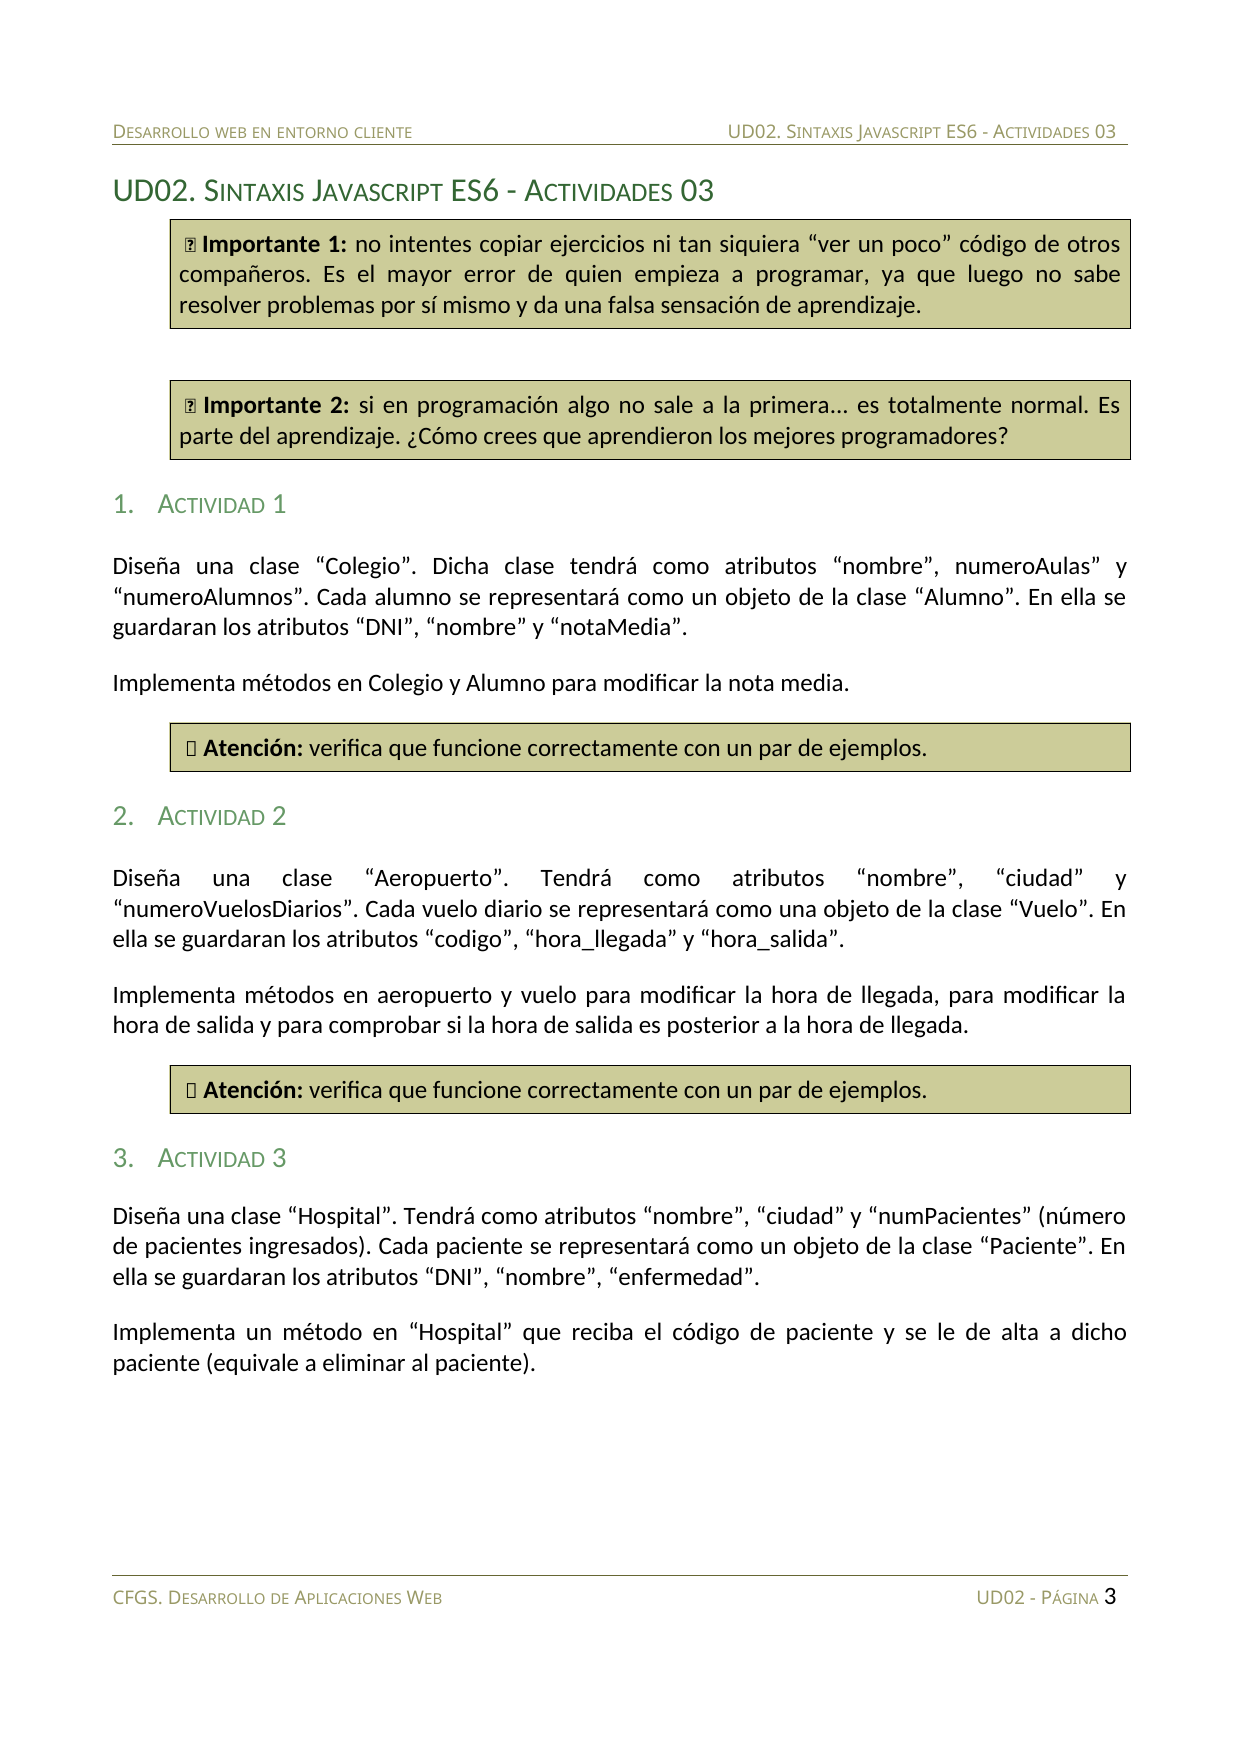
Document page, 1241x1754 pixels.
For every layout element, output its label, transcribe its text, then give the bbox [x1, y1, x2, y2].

subtitle Actividad 2 [112, 797, 1128, 832]
text Implementa un método en “Hospital” que reciba el código de paciente y se le de alta a dicho paciente (equivale a eliminar al paciente). [112, 1316, 1128, 1377]
subtitle Actividad 1 [112, 485, 1128, 520]
text 📖 Importante 1: no intentes copiar ejercicios ni tan siquiera “ver un poco” código de otros compañeros. Es el mayor error de quien empieza a programar, ya que luego no sabe resolver problemas por sí mismo y da una falsa sensación de aprendizaje. [171, 220, 1130, 328]
text Diseña una clase “Hospital”. Tendrá como atributos “nombre”, “ciudad” y “numPacientes” (número de pacientes ingresados). Cada paciente se representará como un objeto de la clase “Paciente”. En ella se guardaran los atributos “DNI”, “nombre”, “enfermedad”. [112, 1200, 1128, 1291]
text 📖 Importante 2: si en programación algo no sale a la primera... es totalmente normal. Es parte del aprendizaje. ¿Cómo crees que aprendieron los mejores programadores? [171, 381, 1130, 459]
text Implementa métodos en aeropuerto y vuelo para modificar la hora de llegada, para modificar la hora de salida y para comprobar si la hora de salida es posterior a la hora de llegada. [112, 979, 1128, 1040]
text UD02. Sintaxis Javascript ES6 - Actividades 03 [112, 169, 1128, 210]
text ❕ Atención: verifica que funcione correctamente con un par de ejemplos. [171, 1066, 1130, 1113]
text Implementa métodos en Colegio y Alumno para modificar la nota media. [112, 667, 1128, 697]
text Diseña una clase “Colegio”. Dicha clase tendrá como atributos “nombre”, numeroAulas” y “numeroAlumnos”. Cada alumno se representará como un objeto de la clase “Alumno”. En ella se guardaran los atributos “DNI”, “nombre” y “notaMedia”. [112, 550, 1128, 642]
text Diseña una clase “Aeropuerto”. Tendrá como atributos “nombre”, “ciudad” y “numeroVuelosDiarios”. Cada vuelo diario se representará como una objeto de la clase “Vuelo”. En ella se guardaran los atributos “codigo”, “hora_llegada” y “hora_salida”. [112, 862, 1128, 954]
text ❕ Atención: verifica que funcione correctamente con un par de ejemplos. [171, 724, 1130, 771]
subtitle Actividad 3 [112, 1139, 1128, 1175]
